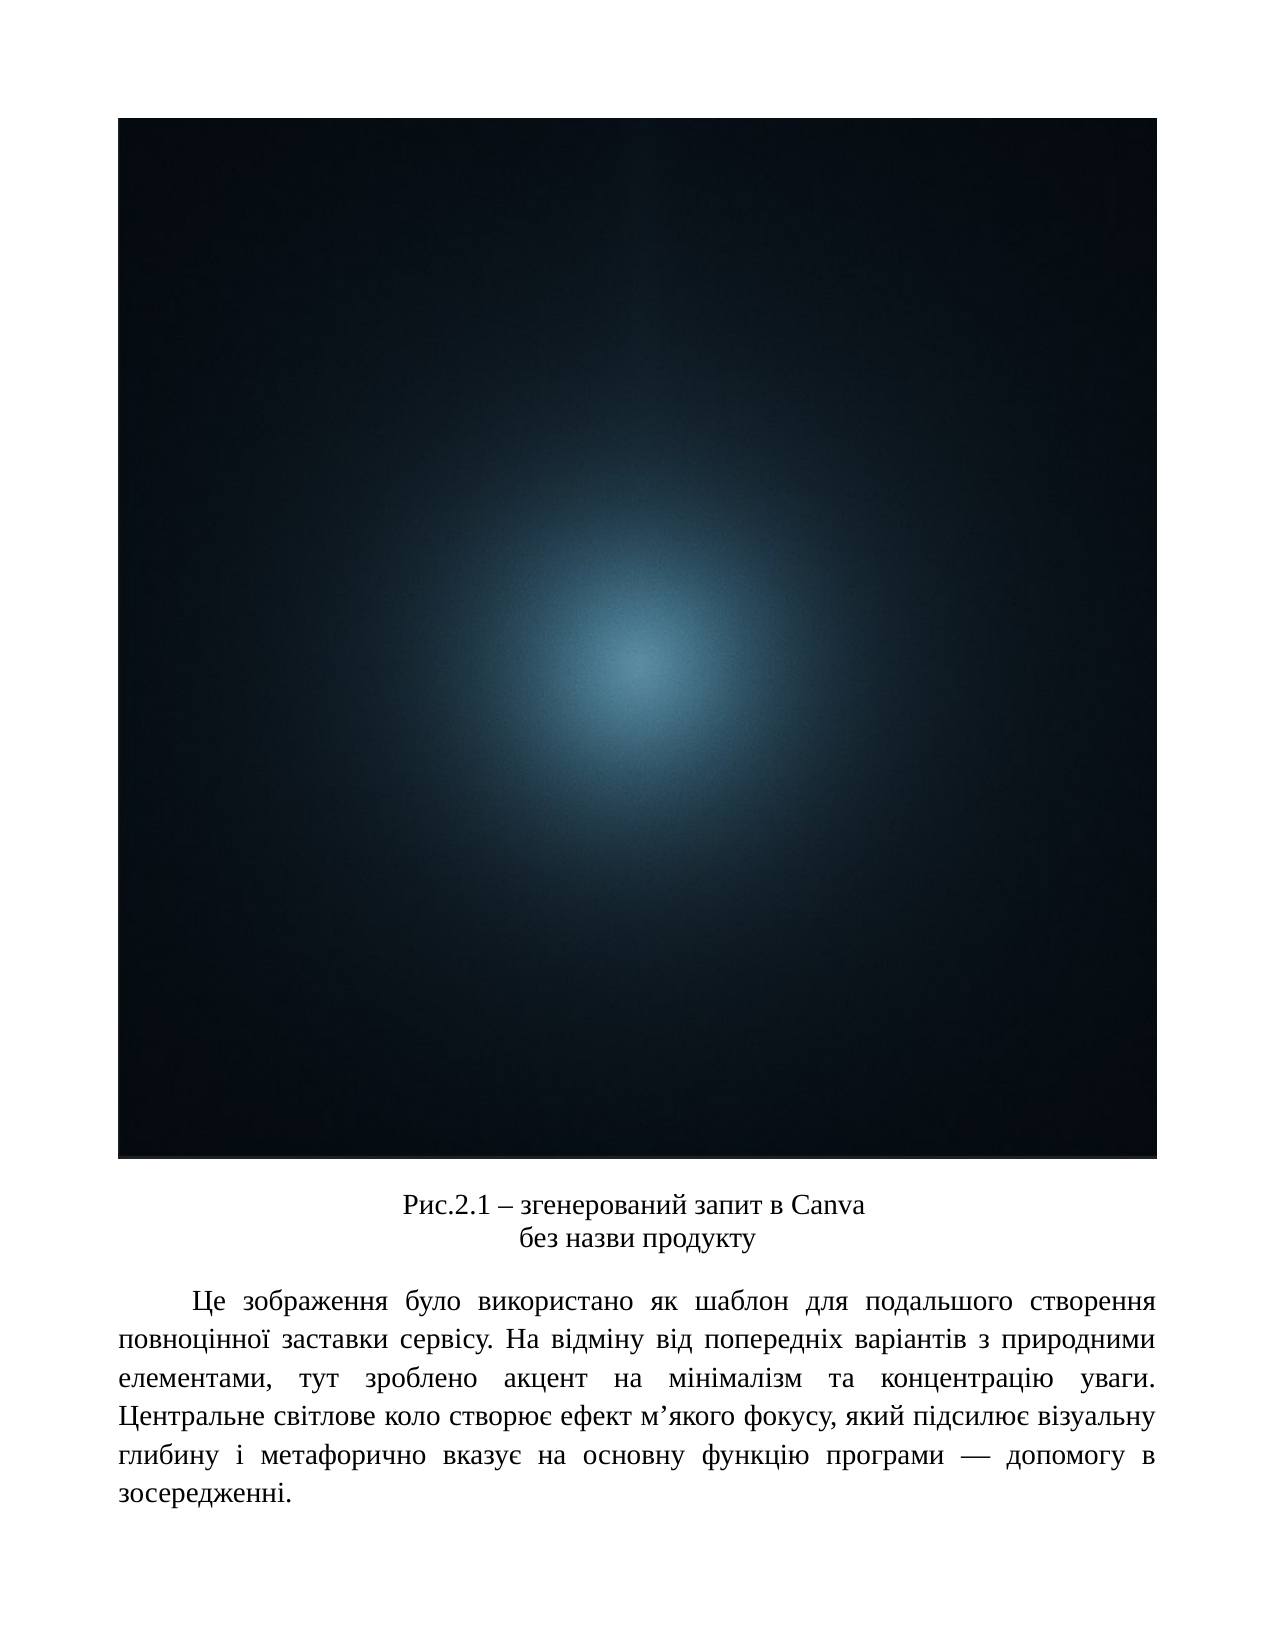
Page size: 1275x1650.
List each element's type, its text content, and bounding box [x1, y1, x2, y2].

text Це зображення було використано як шаблон для подальшого створення повноцінної заставки сервісу. На відміну від попередніх варіантів з природними елементами, тут зроблено акцент на мінімалізм та концентрацію уваги. Центральне світлове коло створює ефект м’якого фокусу, який підсилює візуальну глибину і метафорично вказує на основну функцію програми — допомогу в зосередженні. [118, 1283, 1157, 1509]
text Рис.2.1 – згенерований запит в Canva [118, 1187, 1157, 1221]
picture [118, 118, 1157, 1159]
text без назви продукту [118, 1221, 1157, 1254]
